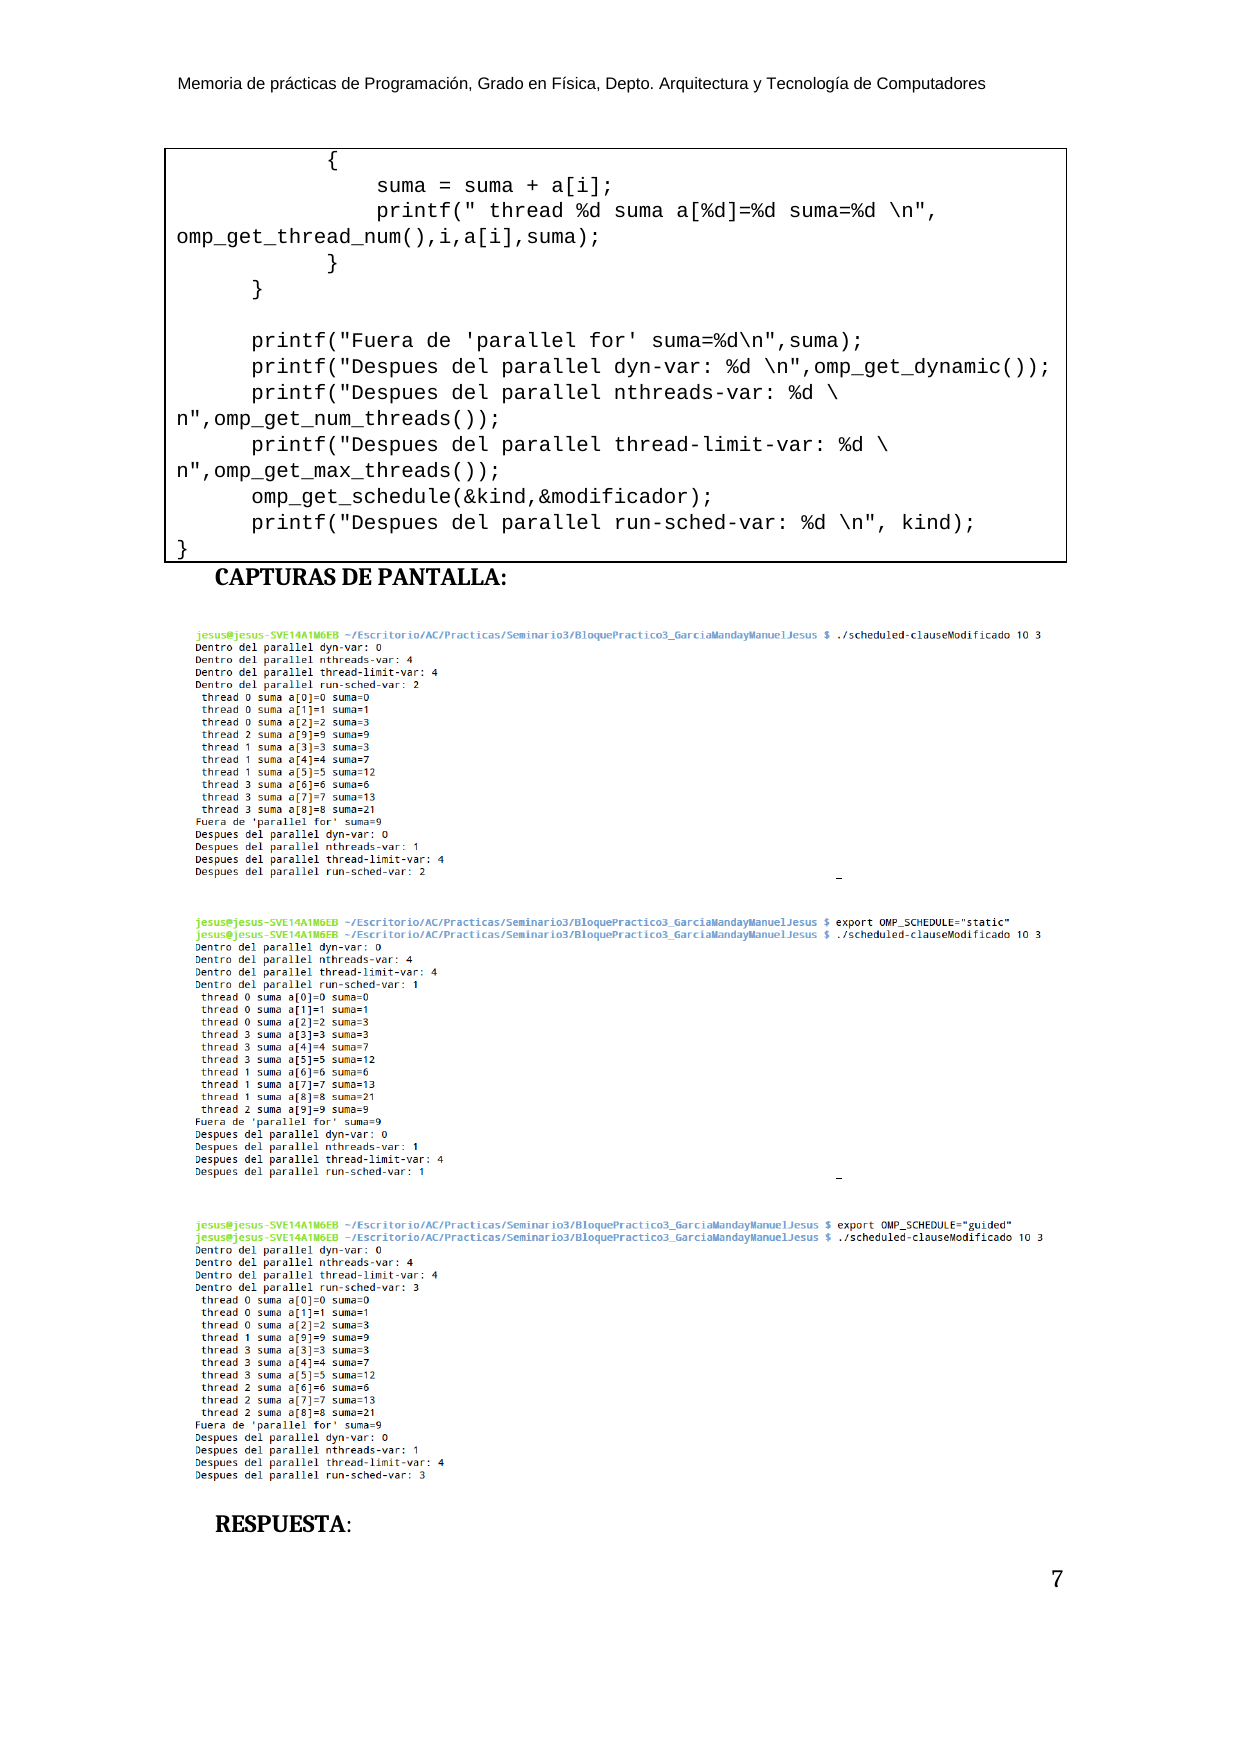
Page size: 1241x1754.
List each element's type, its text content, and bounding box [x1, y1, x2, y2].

picture [196, 1220, 1045, 1481]
picture [196, 629, 1045, 879]
text RESPUESTA: [215, 1509, 1063, 1538]
picture [196, 917, 1045, 1179]
table_header { suma = suma + a[i]; printf(" thread %d suma a[%d]=%d suma=%d \n", omp_get_thread_num(),i,a[i],suma); } } printf("Fuera de 'parallel for' suma=%d\n",suma); printf("Despues del parallel dyn-var: %d \n",omp_get_dynamic()); printf("Despues del parallel nthreads-var: %d \n",omp_get_num_threads()); printf("Despues del parallel thread-limit-var: %d \n",omp_get_max_threads()); omp_get_schedule(&kind,&modificador); printf("Despues del parallel run-sched-var: %d \n", kind); } [166, 149, 1066, 561]
text CAPTURAS DE PANTALLA: [215, 563, 1063, 591]
